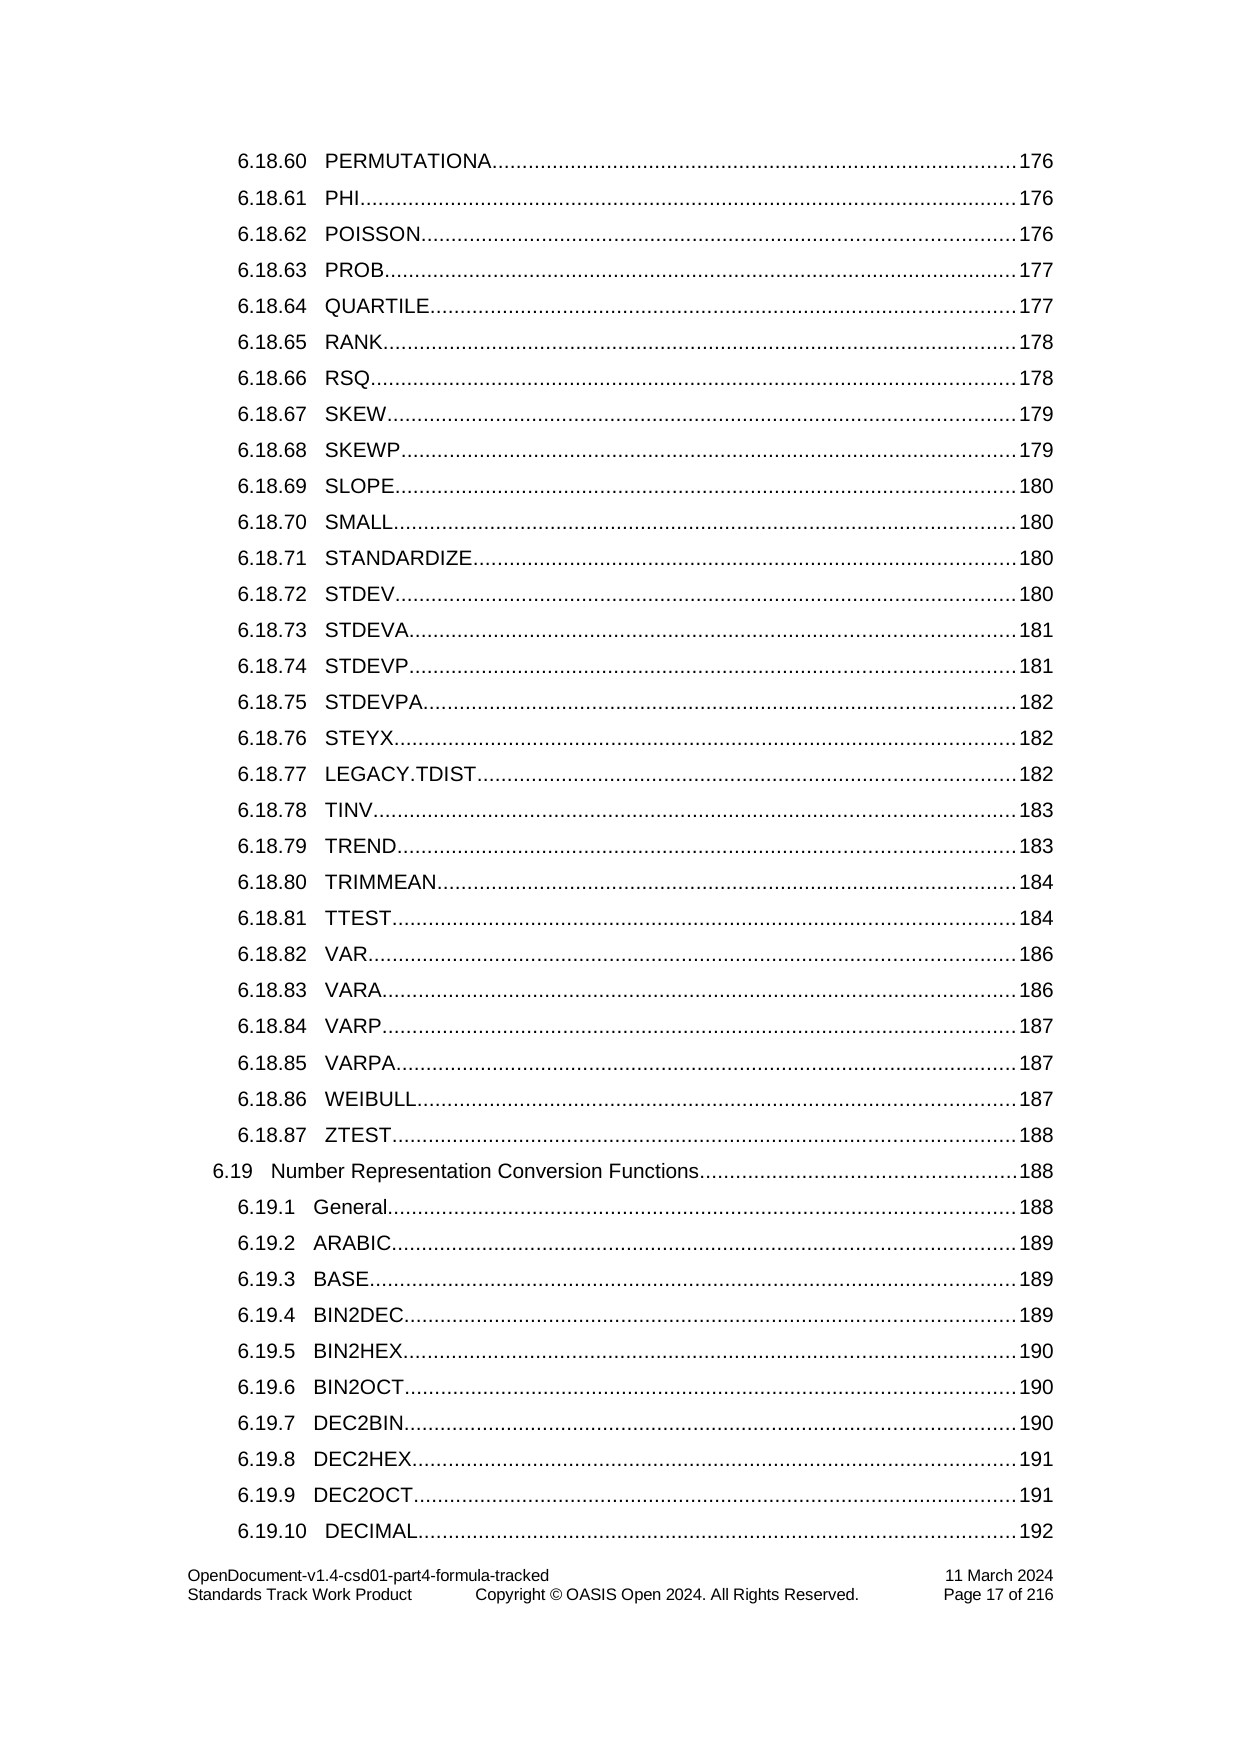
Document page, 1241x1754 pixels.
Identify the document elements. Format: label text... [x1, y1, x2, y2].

text 6.18.74 STDEVP 181 [237, 654, 1053, 678]
text 6.18.61 PHI 176 [237, 186, 1053, 209]
text 6.19.5 BIN2HEX 190 [237, 1339, 1053, 1363]
text 6.18.63 PROB 177 [237, 258, 1053, 282]
text 6.19 Number Representation Conversion Functions 188 [212, 1159, 1053, 1183]
text 6.18.79 TREND 183 [237, 835, 1053, 858]
text 6.18.82 VAR 186 [237, 943, 1053, 966]
text 6.19.7 DEC2BIN 190 [237, 1411, 1053, 1435]
text 6.18.62 POISSON 176 [237, 222, 1053, 246]
text 6.18.77 LEGACY.TDIST 182 [237, 763, 1053, 786]
text 6.18.81 TTEST 184 [237, 907, 1053, 930]
text 6.18.68 SKEWP 179 [237, 438, 1053, 462]
text 6.19.8 DEC2HEX 191 [237, 1447, 1053, 1471]
text 6.18.69 SLOPE 180 [237, 474, 1053, 498]
text 6.18.71 STANDARDIZE 180 [237, 546, 1053, 570]
text 6.18.67 SKEW 179 [237, 402, 1053, 426]
text 6.18.72 STDEV 180 [237, 582, 1053, 606]
text 6.18.87 ZTEST 188 [237, 1123, 1053, 1147]
text 6.18.84 VARP 187 [237, 1015, 1053, 1038]
text 6.19.10 DECIMAL 192 [237, 1519, 1053, 1543]
text 6.18.73 STDEVA 181 [237, 618, 1053, 642]
text 6.18.75 STDEVPA 182 [237, 691, 1053, 714]
text 6.18.60 PERMUTATIONA 176 [237, 150, 1053, 173]
text 6.18.64 QUARTILE 177 [237, 294, 1053, 318]
text 6.18.86 WEIBULL 187 [237, 1087, 1053, 1111]
text 6.19.1 General 188 [237, 1195, 1053, 1219]
text 6.18.70 SMALL 180 [237, 510, 1053, 534]
text 6.18.65 RANK 178 [237, 330, 1053, 354]
text 6.19.2 ARABIC 189 [237, 1231, 1053, 1255]
text 6.19.6 BIN2OCT 190 [237, 1375, 1053, 1399]
text 6.19.3 BASE 189 [237, 1267, 1053, 1291]
text 6.18.85 VARPA 187 [237, 1051, 1053, 1074]
text 6.19.9 DEC2OCT 191 [237, 1483, 1053, 1507]
text 6.18.80 TRIMMEAN 184 [237, 871, 1053, 894]
text 6.18.78 TINV 183 [237, 799, 1053, 822]
text 6.19.4 BIN2DEC 189 [237, 1303, 1053, 1327]
text 6.18.83 VARA 186 [237, 979, 1053, 1002]
text 6.18.76 STEYX 182 [237, 727, 1053, 750]
text 6.18.66 RSQ 178 [237, 366, 1053, 390]
